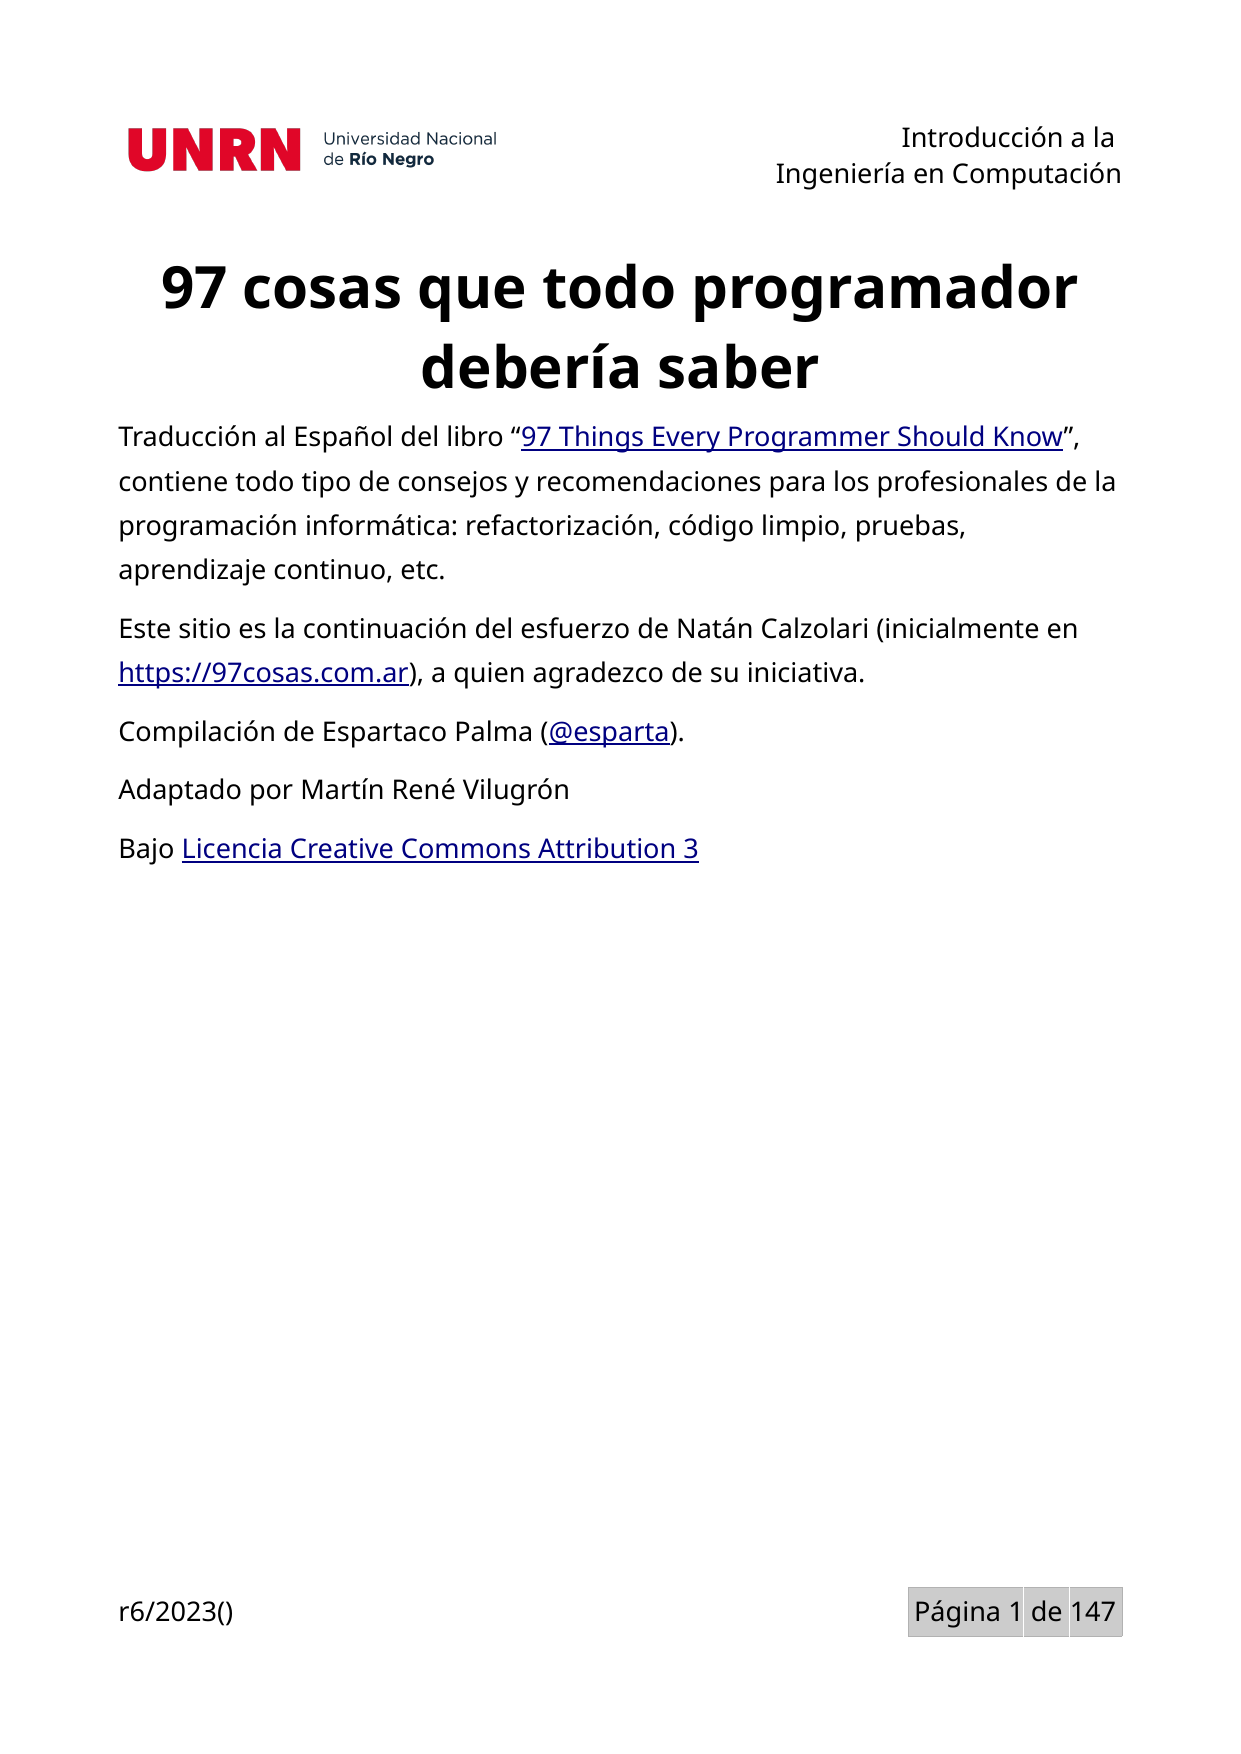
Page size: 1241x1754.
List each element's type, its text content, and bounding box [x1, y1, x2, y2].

text Este sitio es la continuación del esfuerzo de Natán Calzolari (inicialmente en https://97cosas.com.ar), a quien agradezco de su iniciativa. [118, 609, 1122, 690]
text Bajo Licencia Creative Commons Attribution 3 [118, 829, 1122, 866]
title 97 cosas que todo programador debería saber [118, 246, 1122, 405]
text Adaptado por Martín René Vilugrón [118, 771, 1122, 808]
picture [118, 118, 505, 180]
text Traducción al Español del libro “97 Things Every Programmer Should Know”, contiene todo tipo de consejos y recomendaciones para los profesionales de la programación informática: refactorización, código limpio, pruebas, aprendizaje continuo, etc. [118, 418, 1122, 587]
text Compilación de Espartaco Palma (@esparta). [118, 712, 1122, 749]
